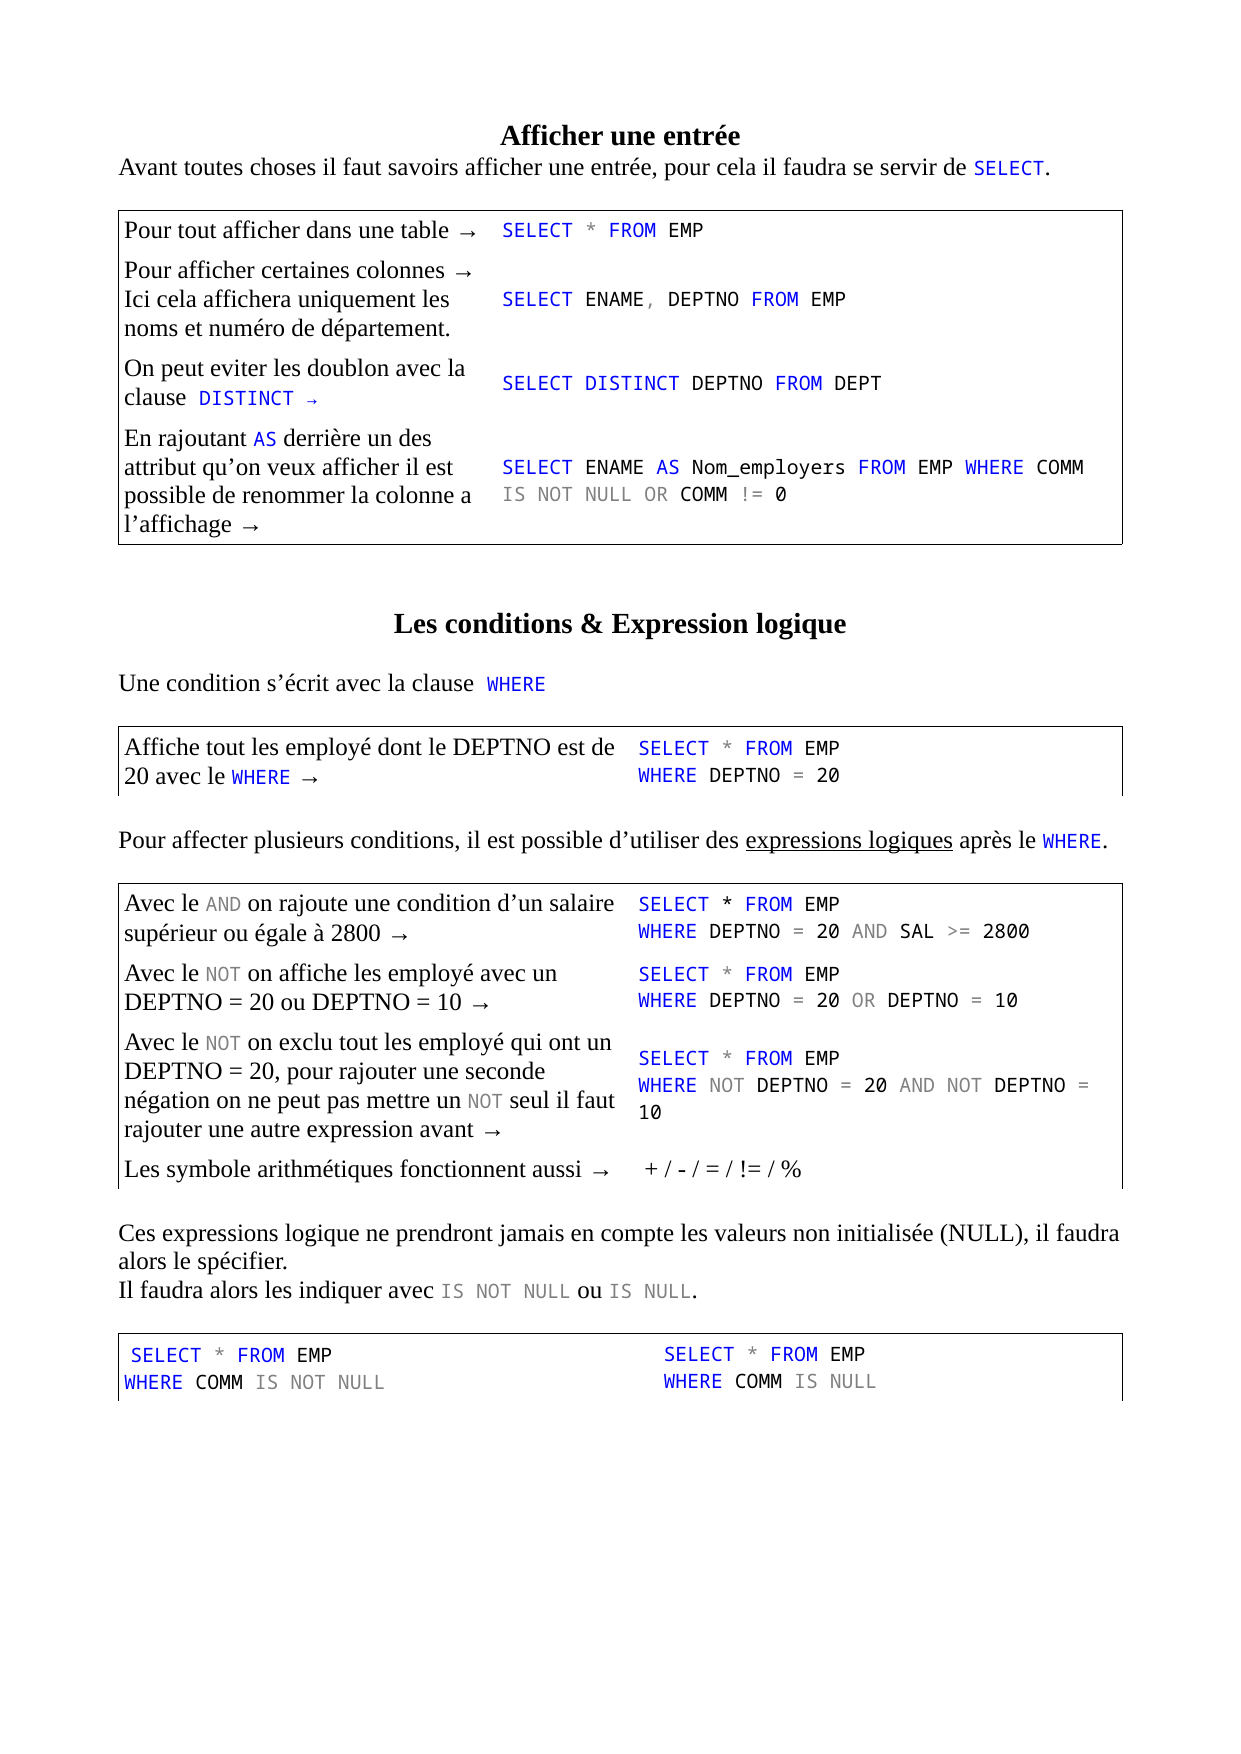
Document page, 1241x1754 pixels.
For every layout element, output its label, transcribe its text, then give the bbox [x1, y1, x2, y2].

text Avant toutes choses il faut savoirs afficher une entrée, pour cela il faudra se servir de SELECT. [118, 152, 1122, 181]
table_header Pour tout afficher dans une table → [119, 211, 496, 250]
table_header SELECT * FROM EMP WHERE DEPTNO = 20 AND SAL >= 2800 [632, 884, 1122, 952]
text Une condition s’écrit avec la clause WHERE [118, 668, 1122, 698]
table_cell On peut eviter les doublon avec la clause DISTINCT → [119, 348, 496, 417]
table_header SELECT * FROM EMP [496, 211, 1122, 250]
table_cell Pour afficher certaines colonnes → Ici cela affichera uniquement les noms et numéro de département. [119, 250, 496, 348]
table_cell SELECT ENAME AS Nom_employers FROM EMP WHERE COMM IS NOT NULL OR COMM != 0 [496, 417, 1122, 544]
table_header SELECT * FROM EMP WHERE COMM IS NULL [620, 1334, 1122, 1401]
table_header Avec le AND on rajoute une condition d’un salaire supérieur ou égale à 2800 → [119, 884, 632, 952]
table_cell SELECT * FROM EMP WHERE NOT DEPTNO = 20 AND NOT DEPTNO = 10 [632, 1021, 1122, 1149]
table_cell En rajoutant AS derrière un des attribut qu’on veux afficher il est possible de renommer la colonne a l’affichage → [119, 417, 496, 544]
subtitle Les conditions & Expression logique [118, 606, 1122, 640]
table_cell SELECT * FROM EMP WHERE DEPTNO = 20 OR DEPTNO = 10 [632, 952, 1122, 1021]
text Ces expressions logique ne prendront jamais en compte les valeurs non initialisée (NULL), il faudra alors le spécifier. [118, 1218, 1122, 1275]
table_cell Avec le NOT on exclu tout les employé qui ont un DEPTNO = 20, pour rajouter une seconde négation on ne peut pas mettre un NOT seul il faut rajouter une autre expression avant → [119, 1021, 632, 1149]
text Il faudra alors les indiquer avec IS NOT NULL ou IS NULL. [118, 1275, 1122, 1304]
text Pour affecter plusieurs conditions, il est possible d’utiliser des expressions logiques après le WHERE. [118, 825, 1122, 854]
table_header SELECT * FROM EMP WHERE COMM IS NOT NULL [119, 1334, 620, 1401]
table_cell Les symbole arithmétiques fonctionnent aussi → [119, 1149, 632, 1189]
table_header SELECT * FROM EMP WHERE DEPTNO = 20 [632, 727, 1122, 796]
table_header Affiche tout les employé dont le DEPTNO est de 20 avec le WHERE → [119, 727, 632, 796]
subtitle Afficher une entrée [118, 118, 1122, 152]
table_cell + / - / = / != / % [632, 1149, 1122, 1189]
table_cell Avec le NOT on affiche les employé avec un DEPTNO = 20 ou DEPTNO = 10 → [119, 952, 632, 1021]
table_cell SELECT ENAME, DEPTNO FROM EMP [496, 250, 1122, 348]
table_cell SELECT DISTINCT DEPTNO FROM DEPT [496, 348, 1122, 417]
